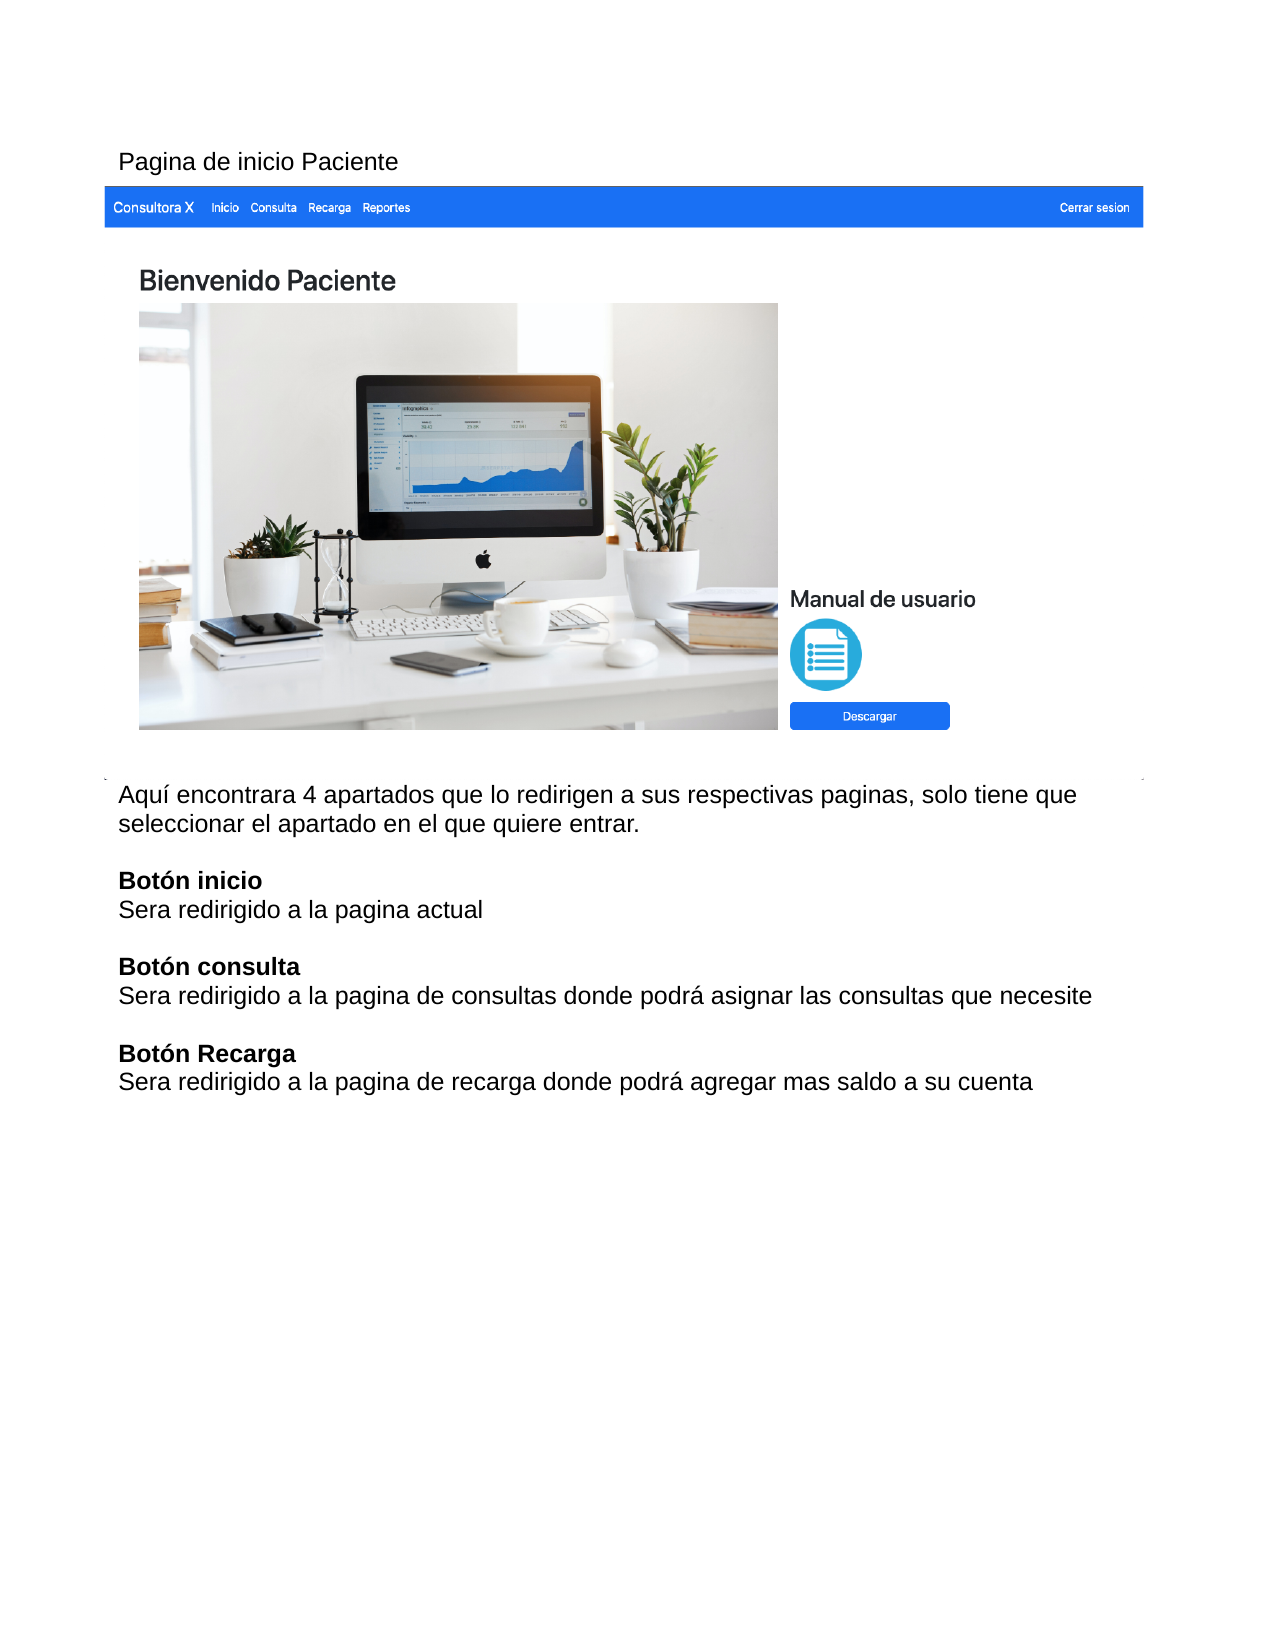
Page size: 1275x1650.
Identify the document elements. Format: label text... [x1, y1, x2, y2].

text Aquí encontrara 4 apartados que lo redirigen a sus respectivas paginas, solo tiene que seleccionar el apartado en el que quiere entrar. [118, 176, 1157, 837]
text Sera redirigido a la pagina actual [118, 895, 1157, 923]
text Sera redirigido a la pagina de consultas donde podrá asignar las consultas que necesite [118, 981, 1157, 1010]
picture [104, 186, 1144, 780]
text Botón inicio [118, 866, 1157, 895]
text Sera redirigido a la pagina de recarga donde podrá agregar mas saldo a su cuenta [118, 1067, 1157, 1096]
text Pagina de inicio Paciente [118, 147, 1157, 176]
text Botón Recarga [118, 1038, 1157, 1067]
text Botón consulta [118, 952, 1157, 981]
